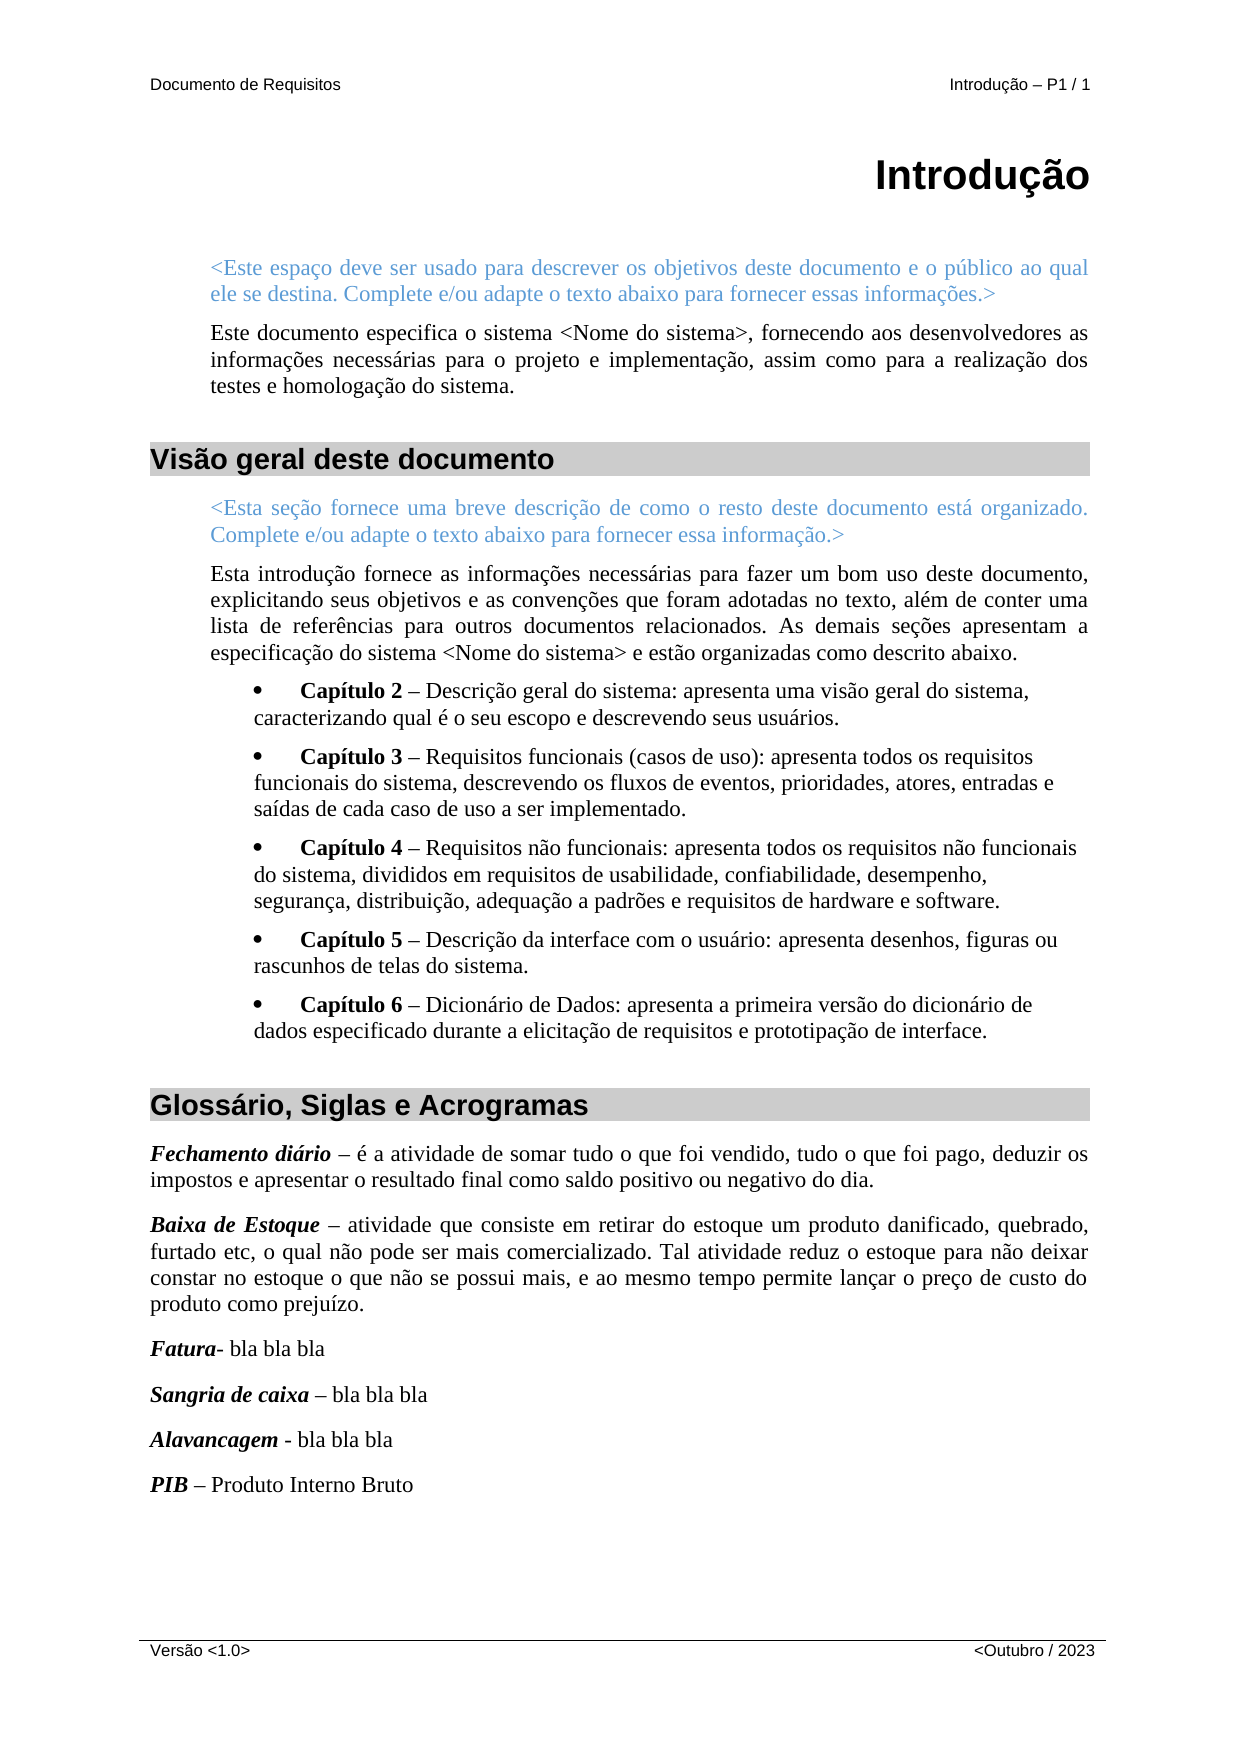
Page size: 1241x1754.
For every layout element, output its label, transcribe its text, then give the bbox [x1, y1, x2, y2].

list Capítulo 6 – Dicionário de Dados: apresenta a primeira versão do dicionário de dados especificado durante a elicitação de requisitos e prototipação de interface. [253, 991, 1090, 1044]
subtitle Glossário, Siglas e Acrogramas [150, 1088, 1090, 1121]
text Fechamento diário – é a atividade de somar tudo o que foi vendido, tudo o que foi pago, deduzir os impostos e apresentar o resultado final como saldo positivo ou negativo do dia. [150, 1140, 1090, 1193]
text Este documento especifica o sistema <Nome do sistema>, fornecendo aos desenvolvedores as informações necessárias para o projeto e implementação, assim como para a realização dos testes e homologação do sistema. [210, 319, 1090, 398]
list Capítulo 2 – Descrição geral do sistema: apresenta uma visão geral do sistema, caracterizando qual é o seu escopo e descrevendo seus usuários. [253, 678, 1090, 730]
text PIB – Produto Interno Bruto [150, 1471, 1090, 1497]
text Alavancagem - bla bla bla [150, 1426, 1090, 1452]
text Sangria de caixa – bla bla bla [150, 1381, 1090, 1407]
text Esta introdução fornece as informações necessárias para fazer um bom uso deste documento, explicitando seus objetivos e as convenções que foram adotadas no texto, além de conter uma lista de referências para outros documentos relacionados. As demais seções apresentam a especificação do sistema <Nome do sistema> e estão organizadas como descrito abaixo. [210, 560, 1090, 665]
text <Esta seção fornece uma breve descrição de como o resto deste documento está organizado. Complete e/ou adapte o texto abaixo para fornecer essa informação.> [210, 494, 1090, 547]
text Baixa de Estoque – atividade que consiste em retirar do estoque um produto danificado, quebrado, furtado etc, o qual não pode ser mais comercializado. Tal atividade reduz o estoque para não deixar constar no estoque o que não se possui mais, e ao mesmo tempo permite lançar o preço de custo do produto como prejuízo. [150, 1211, 1090, 1317]
list Capítulo 5 – Descrição da interface com o usuário: apresenta desenhos, figuras ou rascunhos de telas do sistema. [253, 926, 1090, 979]
list Capítulo 3 – Requisitos funcionais (casos de uso): apresenta todos os requisitos funcionais do sistema, descrevendo os fluxos de eventos, prioridades, atores, entradas e saídas de cada caso de uso a ser implementado. [253, 743, 1090, 822]
subtitle Visão geral deste documento [150, 442, 1090, 476]
text <Este espaço deve ser usado para descrever os objetivos deste documento e o público ao qual ele se destina. Complete e/ou adapte o texto abaixo para fornecer essas informações.> [210, 254, 1090, 307]
list Capítulo 4 – Requisitos não funcionais: apresenta todos os requisitos não funcionais do sistema, divididos em requisitos de usabilidade, confiabilidade, desempenho, segurança, distribuição, adequação a padrões e requisitos de hardware e software. [253, 834, 1090, 913]
subtitle Introdução [150, 150, 1090, 198]
text Fatura- bla bla bla [150, 1336, 1090, 1362]
